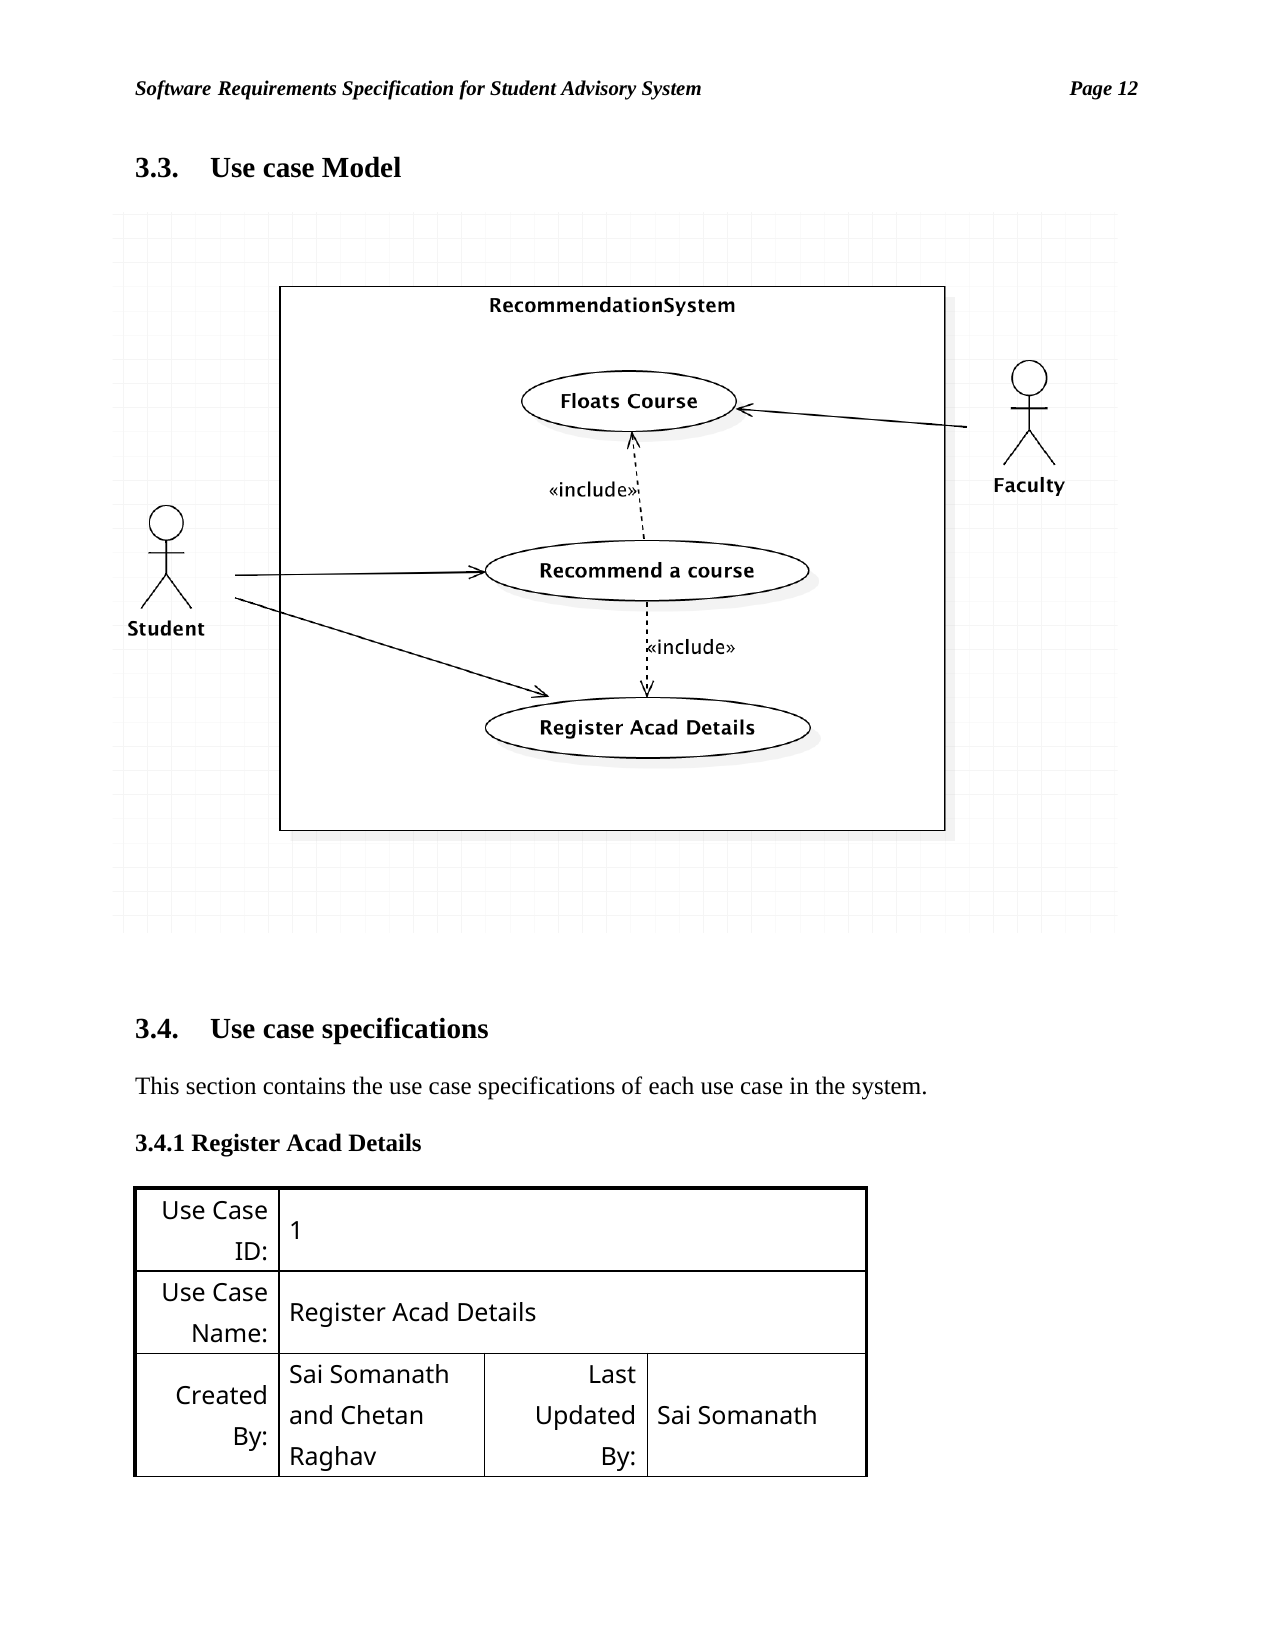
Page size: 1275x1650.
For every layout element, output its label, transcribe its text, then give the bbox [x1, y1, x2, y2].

subtitle Use case Model [135, 150, 1140, 183]
table_header 1 [280, 1190, 865, 1270]
text This section contains the use case specifications of each use case in the system. [135, 1074, 1140, 1099]
table_header Use Case ID: [137, 1190, 278, 1270]
table_cell Sai Somanath and Chetan Raghav [280, 1354, 484, 1476]
table_cell Sai Somanath [648, 1354, 865, 1476]
table_cell Created By: [137, 1354, 278, 1476]
subtitle 3.4.1 Register Acad Details [135, 1128, 1140, 1157]
table_cell Last Updated By: [485, 1354, 647, 1476]
subtitle Use case specifications [135, 1012, 1140, 1045]
table_cell Use Case Name: [137, 1272, 278, 1352]
picture [112, 212, 1118, 933]
table_cell Register Acad Details [280, 1272, 865, 1352]
